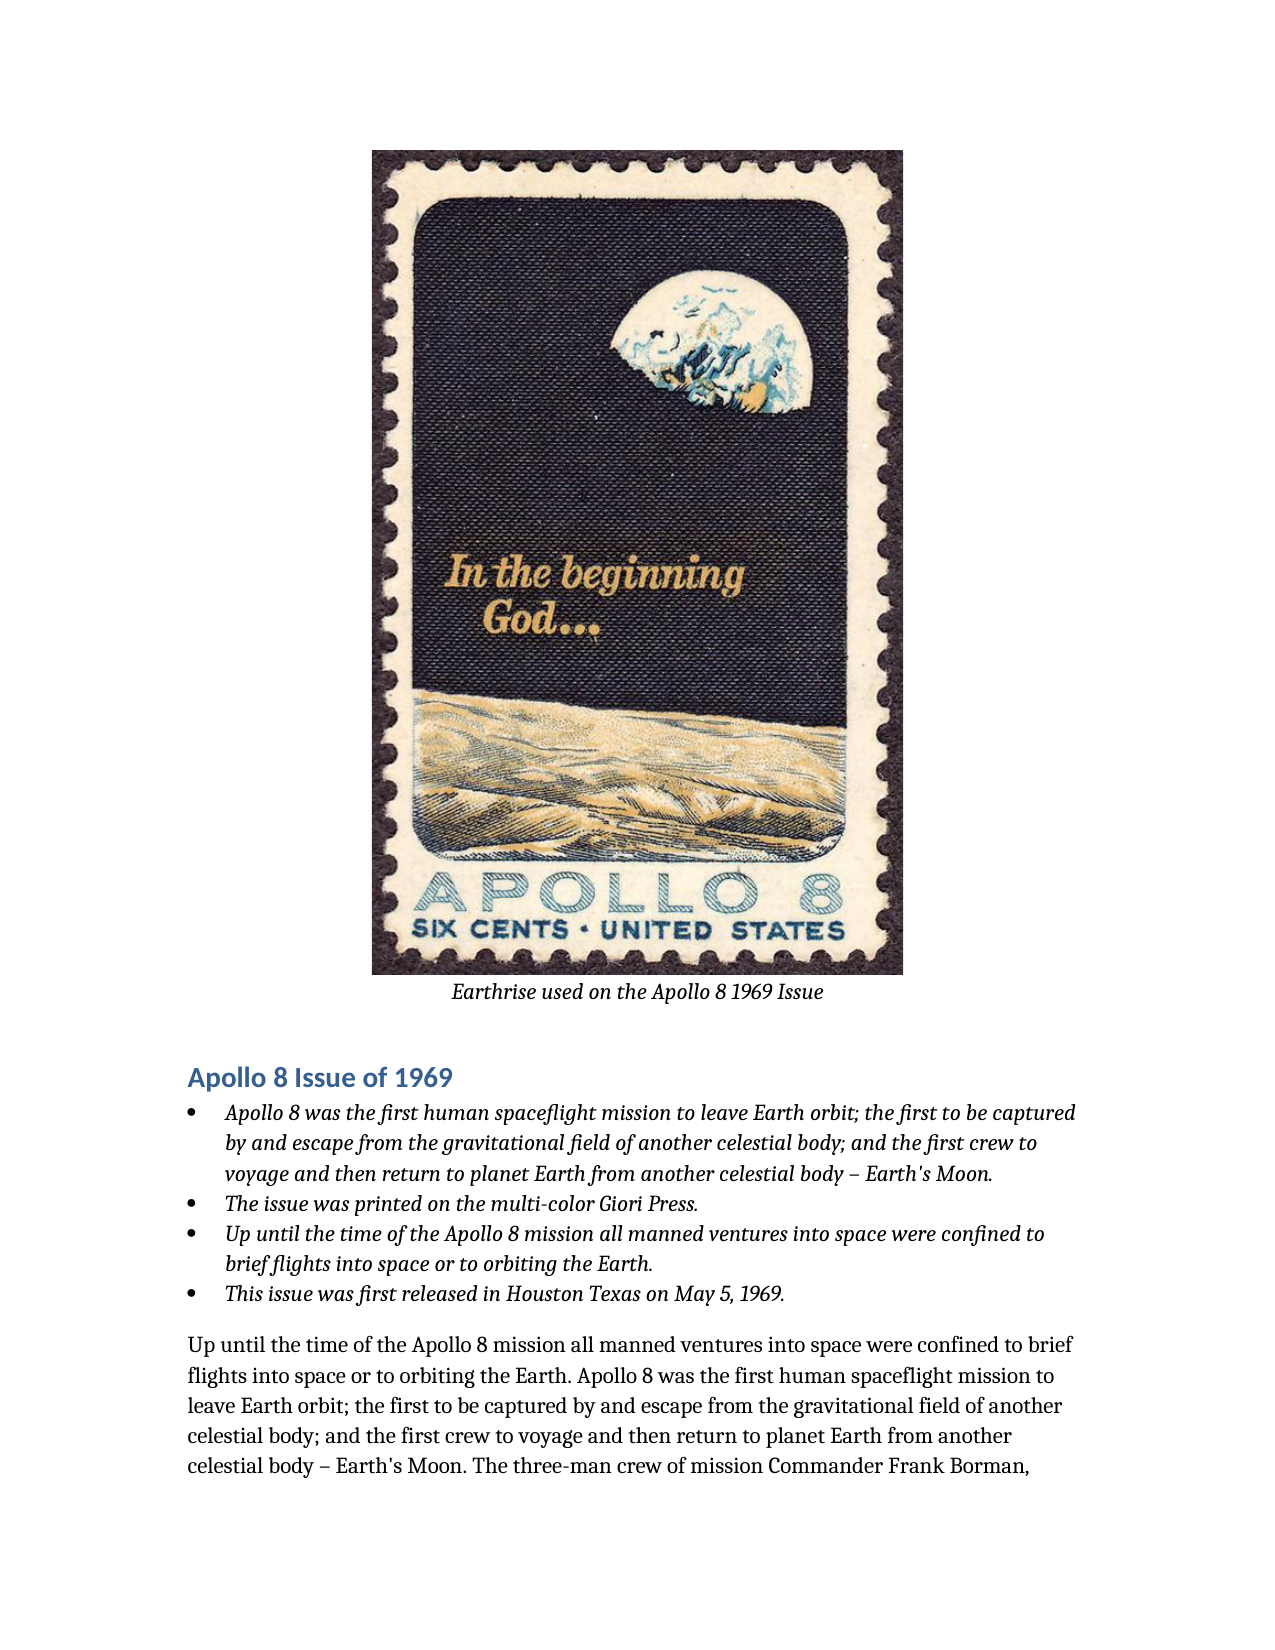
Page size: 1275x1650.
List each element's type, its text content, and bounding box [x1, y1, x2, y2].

list Up until the time of the Apollo 8 mission all manned ventures into space were confined to brief flights into space or to orbiting the Earth. [187, 1221, 1087, 1277]
list Apollo 8 was the first human spaceflight mission to leave Earth orbit; the first to be captured by and escape from the gravitational field of another celestial body; and the first crew to voyage and then return to planet Earth from another celestial body – Earth's Moon. [187, 1100, 1087, 1187]
list The issue was printed on the multi-color Giori Press. [187, 1191, 1087, 1217]
text Up until the time of the Apollo 8 mission all manned ventures into space were confined to brief flights into space or to orbiting the Earth. Apollo 8 was the first human spaceflight mission to leave Earth orbit; the first to be captured by and escape from the gravitational field of another celestial body; and the first crew to voyage and then return to planet Earth from another celestial body – Earth's Moon. The three-man crew of mission Commander Frank Borman, [187, 1332, 1087, 1479]
list This issue was first released in Houston Texas on May 5, 1969. [187, 1281, 1087, 1308]
picture [371, 150, 904, 975]
subtitle Apollo 8 Issue of 1969 [187, 1059, 1087, 1095]
text Earthrise used on the Apollo 8 1969 Issue [187, 150, 1087, 1005]
